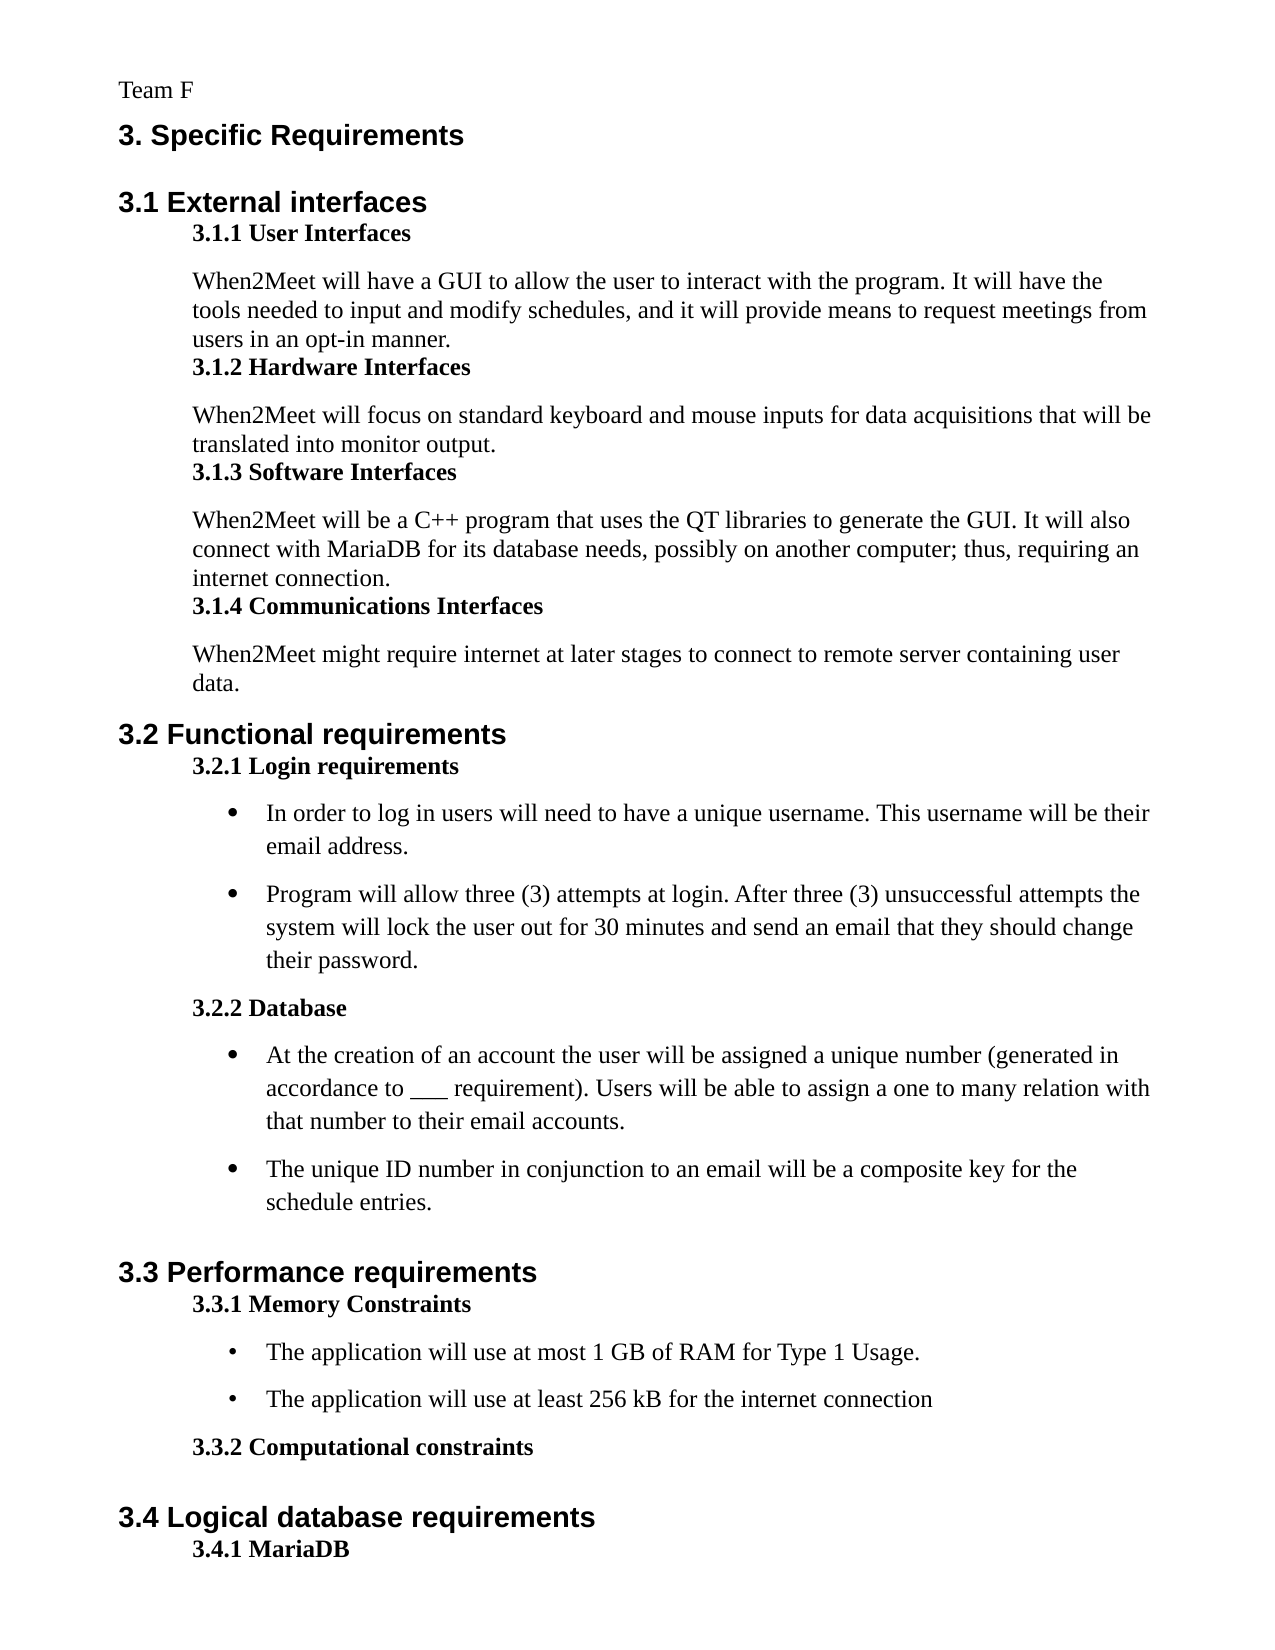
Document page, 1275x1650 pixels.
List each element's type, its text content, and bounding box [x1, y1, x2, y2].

list The application will use at least 256 kB for the internet connection [228, 1384, 1157, 1413]
text When2Meet might require internet at later stages to connect to remote server containing user data. [192, 639, 1157, 696]
text 3.3.2 Computational constraints [192, 1432, 1157, 1461]
subtitle 3. Specific Requirements [118, 118, 1157, 152]
text 3.1.4 Communications Interfaces [192, 591, 1157, 620]
text When2Meet will be a C++ program that uses the QT libraries to generate the GUI. It will also connect with MariaDB for its database needs, possibly on another computer; thus, requiring an internet connection. [192, 505, 1157, 591]
subtitle 3.1 External interfaces [118, 185, 1157, 218]
text When2Meet will focus on standard keyboard and mouse inputs for data acquisitions that will be translated into monitor output. [192, 400, 1157, 457]
list In order to log in users will need to have a unique username. This username will be their email address. [228, 798, 1157, 860]
text 3.1.1 User Interfaces [192, 218, 1157, 247]
text 3.2.2 Database [192, 993, 1157, 1021]
subtitle 3.4 Logical database requirements [118, 1500, 1157, 1534]
text 3.3.1 Memory Constraints [192, 1289, 1157, 1318]
text 3.2.1 Login requirements [192, 751, 1157, 779]
text 3.1.2 Hardware Interfaces [192, 352, 1157, 381]
text 3.4.1 MariaDB [192, 1534, 1157, 1562]
text 3.1.3 Software Interfaces [192, 457, 1157, 486]
subtitle 3.3 Performance requirements [118, 1255, 1157, 1289]
list The application will use at most 1 GB of RAM for Type 1 Usage. [228, 1337, 1157, 1365]
list At the creation of an account the user will be assigned a unique number (generated in accordance to ___ requirement). Users will be able to assign a one to many relation with that number to their email accounts. [228, 1040, 1157, 1135]
text When2Meet will have a GUI to allow the user to interact with the program. It will have the tools needed to input and modify schedules, and it will provide means to request meetings from users in an opt-in manner. [192, 266, 1157, 352]
list Program will allow three (3) attempts at login. After three (3) unsuccessful attempts the system will lock the user out for 30 minutes and send an email that they should change their password. [228, 879, 1157, 974]
list The unique ID number in conjunction to an email will be a composite key for the schedule entries. [228, 1154, 1157, 1216]
subtitle 3.2 Functional requirements [118, 717, 1157, 751]
